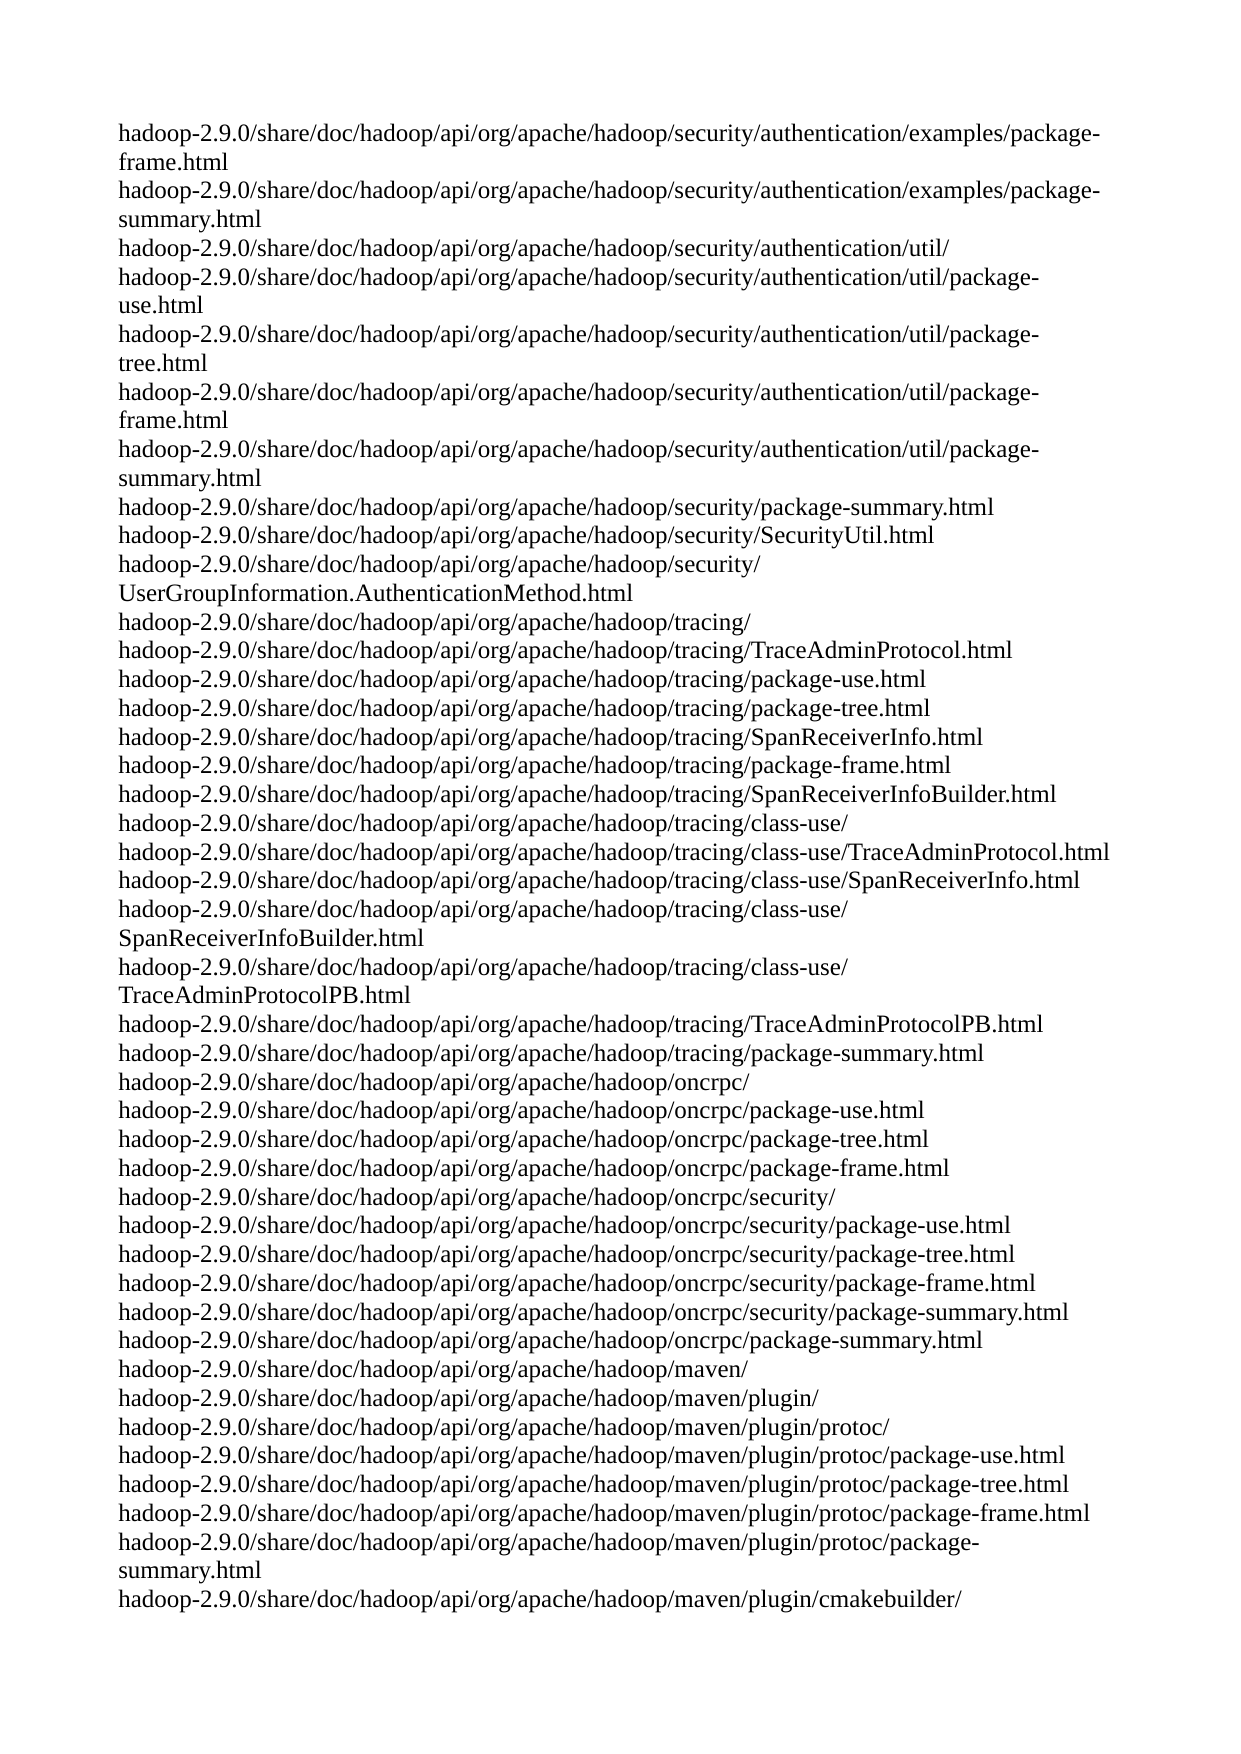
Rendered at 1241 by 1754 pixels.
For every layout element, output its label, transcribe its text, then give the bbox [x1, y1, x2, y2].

text hadoop-2.9.0/share/doc/hadoop/api/org/apache/hadoop/tracing/class-use/SpanReceiverInfo.html [118, 866, 1122, 894]
text hadoop-2.9.0/share/doc/hadoop/api/org/apache/hadoop/tracing/class-use/TraceAdminProtocolPB.html [118, 952, 1122, 1009]
text hadoop-2.9.0/share/doc/hadoop/api/org/apache/hadoop/security/package-summary.html [118, 492, 1122, 521]
text hadoop-2.9.0/share/doc/hadoop/api/org/apache/hadoop/tracing/SpanReceiverInfo.html [118, 722, 1122, 751]
text hadoop-2.9.0/share/doc/hadoop/api/org/apache/hadoop/security/authentication/examples/package-frame.html [118, 118, 1122, 176]
text hadoop-2.9.0/share/doc/hadoop/api/org/apache/hadoop/maven/plugin/cmakebuilder/ [118, 1584, 1122, 1613]
text hadoop-2.9.0/share/doc/hadoop/api/org/apache/hadoop/oncrpc/package-summary.html [118, 1326, 1122, 1354]
text hadoop-2.9.0/share/doc/hadoop/api/org/apache/hadoop/tracing/ [118, 607, 1122, 636]
text hadoop-2.9.0/share/doc/hadoop/api/org/apache/hadoop/maven/plugin/protoc/package-tree.html [118, 1469, 1122, 1498]
text hadoop-2.9.0/share/doc/hadoop/api/org/apache/hadoop/security/authentication/util/package-use.html [118, 262, 1122, 319]
text hadoop-2.9.0/share/doc/hadoop/api/org/apache/hadoop/maven/plugin/protoc/ [118, 1412, 1122, 1441]
text hadoop-2.9.0/share/doc/hadoop/api/org/apache/hadoop/tracing/package-summary.html [118, 1038, 1122, 1067]
text hadoop-2.9.0/share/doc/hadoop/api/org/apache/hadoop/tracing/package-use.html [118, 664, 1122, 693]
text hadoop-2.9.0/share/doc/hadoop/api/org/apache/hadoop/oncrpc/package-tree.html [118, 1124, 1122, 1153]
text hadoop-2.9.0/share/doc/hadoop/api/org/apache/hadoop/oncrpc/security/ [118, 1182, 1122, 1211]
text hadoop-2.9.0/share/doc/hadoop/api/org/apache/hadoop/security/authentication/util/package-frame.html [118, 377, 1122, 434]
text hadoop-2.9.0/share/doc/hadoop/api/org/apache/hadoop/oncrpc/security/package-tree.html [118, 1239, 1122, 1268]
text hadoop-2.9.0/share/doc/hadoop/api/org/apache/hadoop/security/SecurityUtil.html [118, 521, 1122, 549]
text hadoop-2.9.0/share/doc/hadoop/api/org/apache/hadoop/tracing/TraceAdminProtocolPB.html [118, 1009, 1122, 1038]
text hadoop-2.9.0/share/doc/hadoop/api/org/apache/hadoop/oncrpc/package-use.html [118, 1096, 1122, 1124]
text hadoop-2.9.0/share/doc/hadoop/api/org/apache/hadoop/security/authentication/util/package-summary.html [118, 434, 1122, 492]
text hadoop-2.9.0/share/doc/hadoop/api/org/apache/hadoop/tracing/class-use/SpanReceiverInfoBuilder.html [118, 894, 1122, 952]
text hadoop-2.9.0/share/doc/hadoop/api/org/apache/hadoop/maven/plugin/protoc/package-frame.html [118, 1498, 1122, 1527]
text hadoop-2.9.0/share/doc/hadoop/api/org/apache/hadoop/maven/ [118, 1354, 1122, 1383]
text hadoop-2.9.0/share/doc/hadoop/api/org/apache/hadoop/tracing/SpanReceiverInfoBuilder.html [118, 779, 1122, 808]
text hadoop-2.9.0/share/doc/hadoop/api/org/apache/hadoop/oncrpc/security/package-frame.html [118, 1268, 1122, 1297]
text hadoop-2.9.0/share/doc/hadoop/api/org/apache/hadoop/oncrpc/security/package-use.html [118, 1211, 1122, 1239]
text hadoop-2.9.0/share/doc/hadoop/api/org/apache/hadoop/tracing/class-use/ [118, 808, 1122, 837]
text hadoop-2.9.0/share/doc/hadoop/api/org/apache/hadoop/tracing/package-frame.html [118, 751, 1122, 779]
text hadoop-2.9.0/share/doc/hadoop/api/org/apache/hadoop/tracing/TraceAdminProtocol.html [118, 636, 1122, 664]
text hadoop-2.9.0/share/doc/hadoop/api/org/apache/hadoop/maven/plugin/ [118, 1383, 1122, 1412]
text hadoop-2.9.0/share/doc/hadoop/api/org/apache/hadoop/oncrpc/package-frame.html [118, 1153, 1122, 1182]
text hadoop-2.9.0/share/doc/hadoop/api/org/apache/hadoop/security/authentication/util/package-tree.html [118, 319, 1122, 377]
text hadoop-2.9.0/share/doc/hadoop/api/org/apache/hadoop/oncrpc/ [118, 1067, 1122, 1096]
text hadoop-2.9.0/share/doc/hadoop/api/org/apache/hadoop/maven/plugin/protoc/package-use.html [118, 1441, 1122, 1469]
text hadoop-2.9.0/share/doc/hadoop/api/org/apache/hadoop/security/authentication/examples/package-summary.html [118, 176, 1122, 233]
text hadoop-2.9.0/share/doc/hadoop/api/org/apache/hadoop/maven/plugin/protoc/package-summary.html [118, 1527, 1122, 1584]
text hadoop-2.9.0/share/doc/hadoop/api/org/apache/hadoop/security/UserGroupInformation.AuthenticationMethod.html [118, 549, 1122, 607]
text hadoop-2.9.0/share/doc/hadoop/api/org/apache/hadoop/oncrpc/security/package-summary.html [118, 1297, 1122, 1326]
text hadoop-2.9.0/share/doc/hadoop/api/org/apache/hadoop/security/authentication/util/ [118, 233, 1122, 262]
text hadoop-2.9.0/share/doc/hadoop/api/org/apache/hadoop/tracing/class-use/TraceAdminProtocol.html [118, 837, 1122, 866]
text hadoop-2.9.0/share/doc/hadoop/api/org/apache/hadoop/tracing/package-tree.html [118, 693, 1122, 722]
